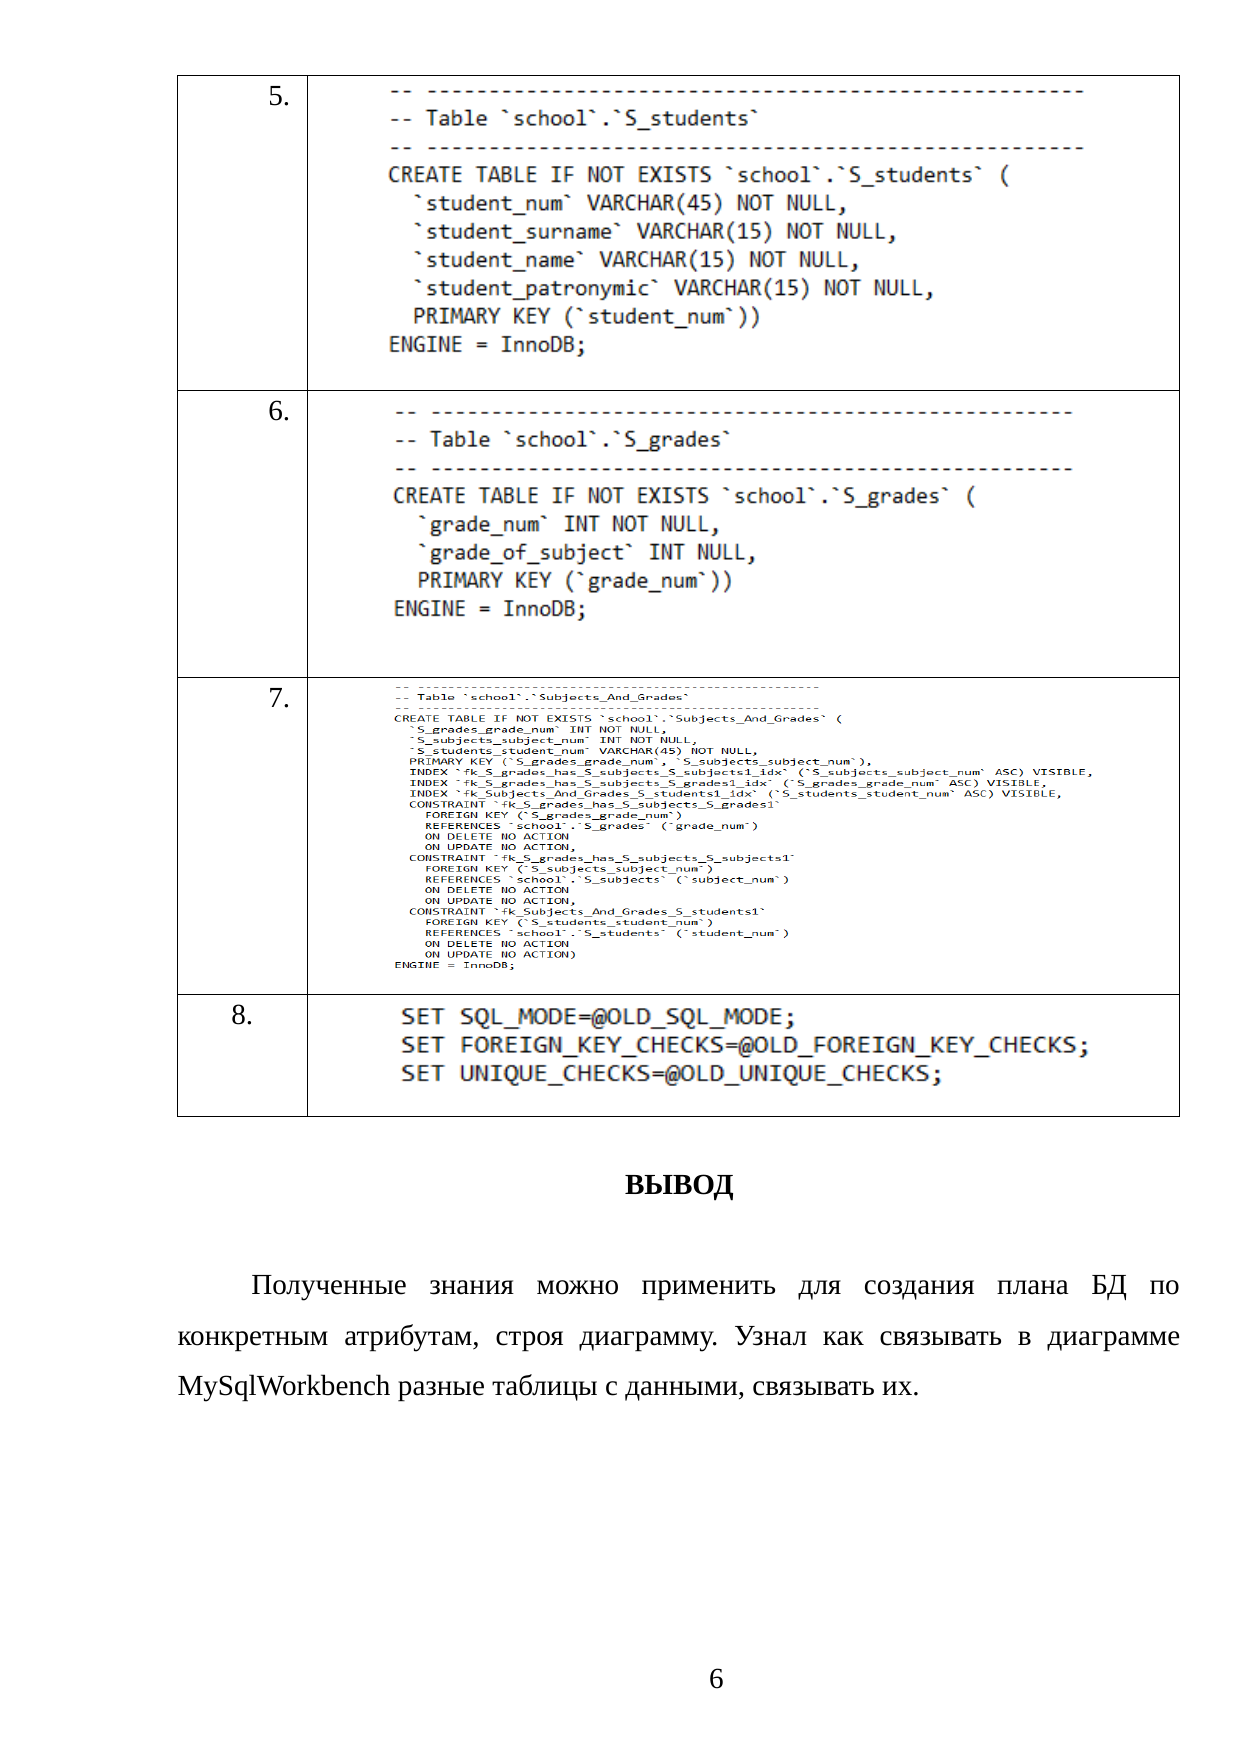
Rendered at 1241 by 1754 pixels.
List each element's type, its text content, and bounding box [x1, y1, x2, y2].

table_cell 6. [178, 391, 307, 677]
picture [389, 392, 1097, 657]
picture [387, 78, 1098, 371]
picture [390, 679, 1096, 975]
table_cell 8. [178, 995, 307, 1116]
table_cell [308, 76, 1179, 390]
table_cell 5. [178, 76, 307, 390]
table_cell [308, 995, 1179, 1116]
table_cell [308, 391, 1179, 677]
picture [394, 996, 1092, 1097]
text ВЫВОД [177, 1167, 1181, 1200]
text Полученные знания можно применить для создания плана БД по конкретным атрибутам, строя диаграмму. Узнал как связывать в диаграмме MySqlWorkbench разные таблицы с данными, связывать их. [177, 1267, 1181, 1402]
table_cell [308, 678, 1179, 994]
table_cell 7. [178, 678, 307, 994]
